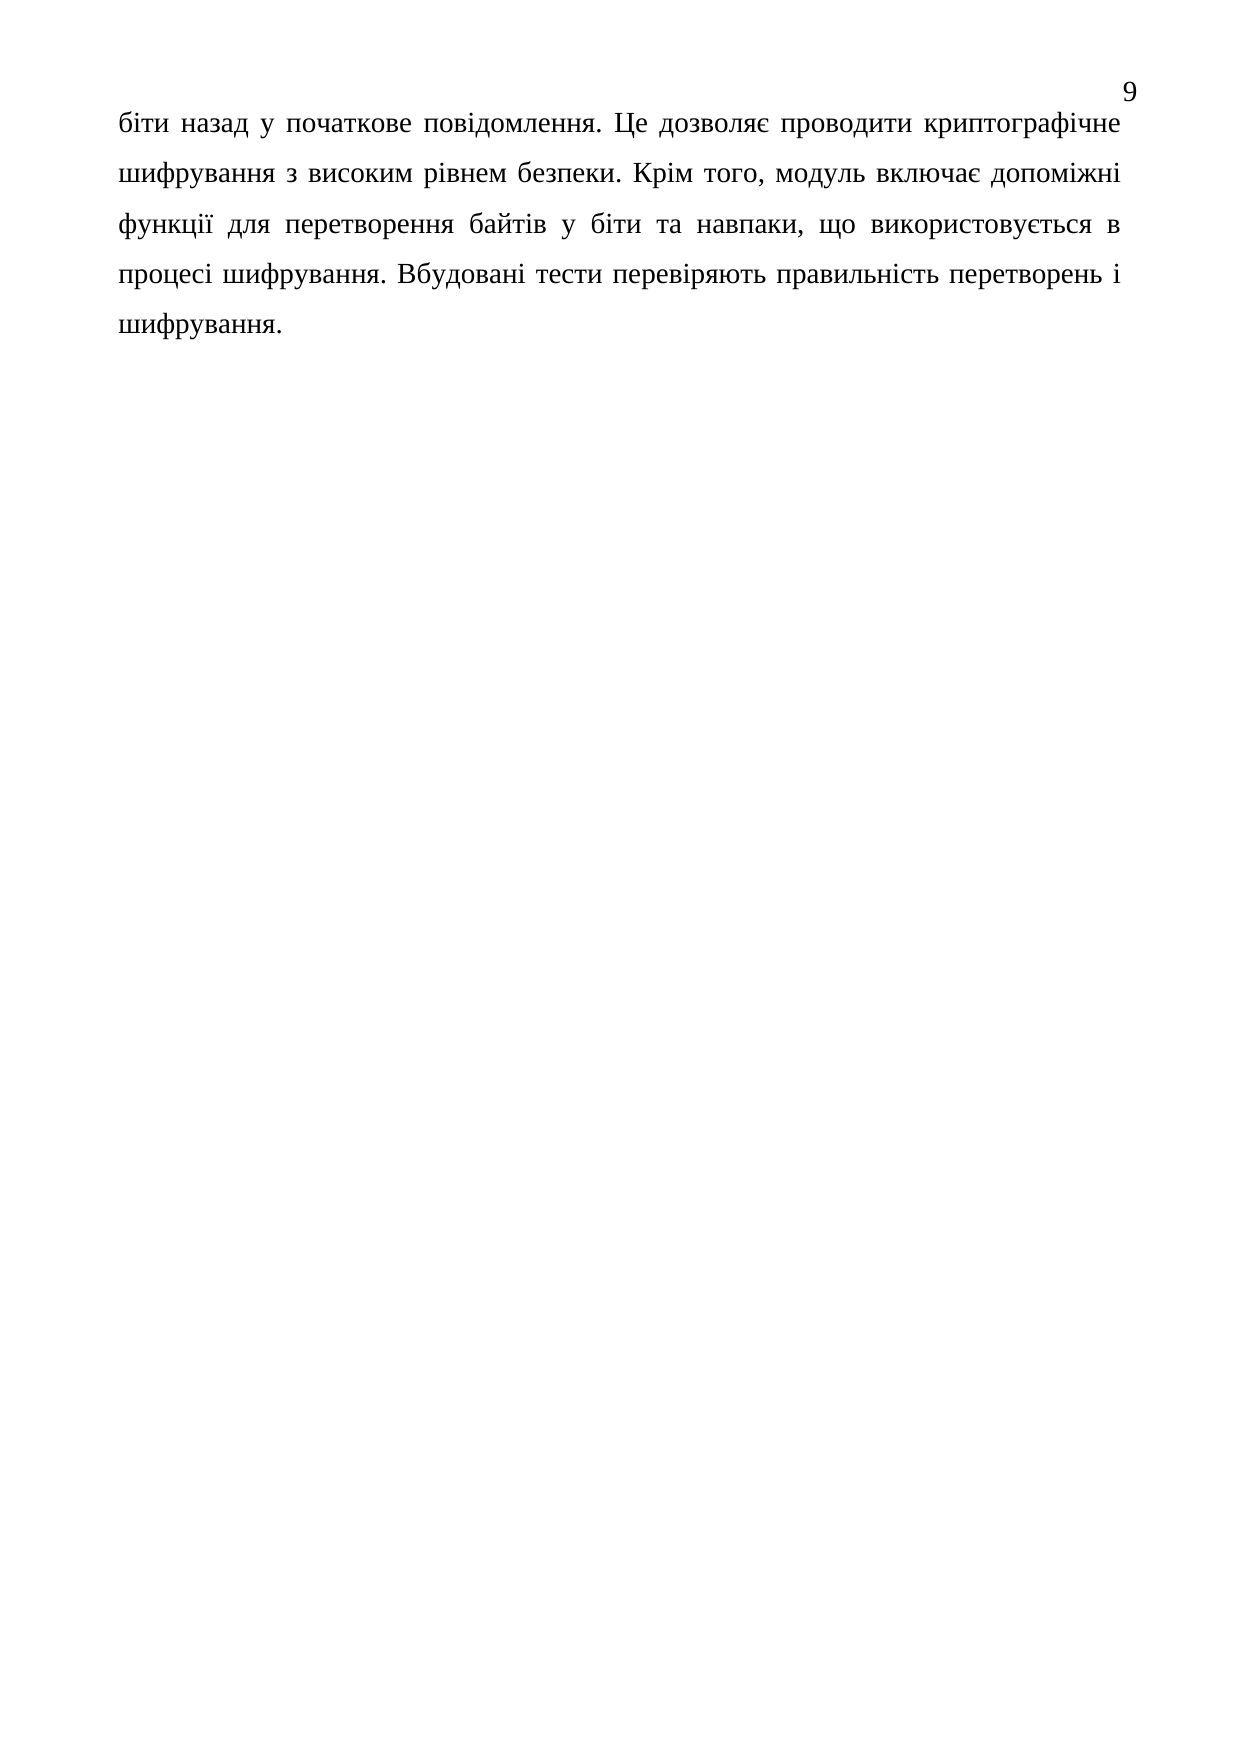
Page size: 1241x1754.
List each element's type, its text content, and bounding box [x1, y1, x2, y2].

text біти назад у початкове повідомлення. Це дозволяє проводити криптографічне шифрування з високим рівнем безпеки. Крім того, модуль включає допоміжні функції для перетворення байтів у біти та навпаки, що використовується в процесі шифрування. Вбудовані тести перевіряють правильність перетворень і шифрування. [118, 105, 1122, 340]
